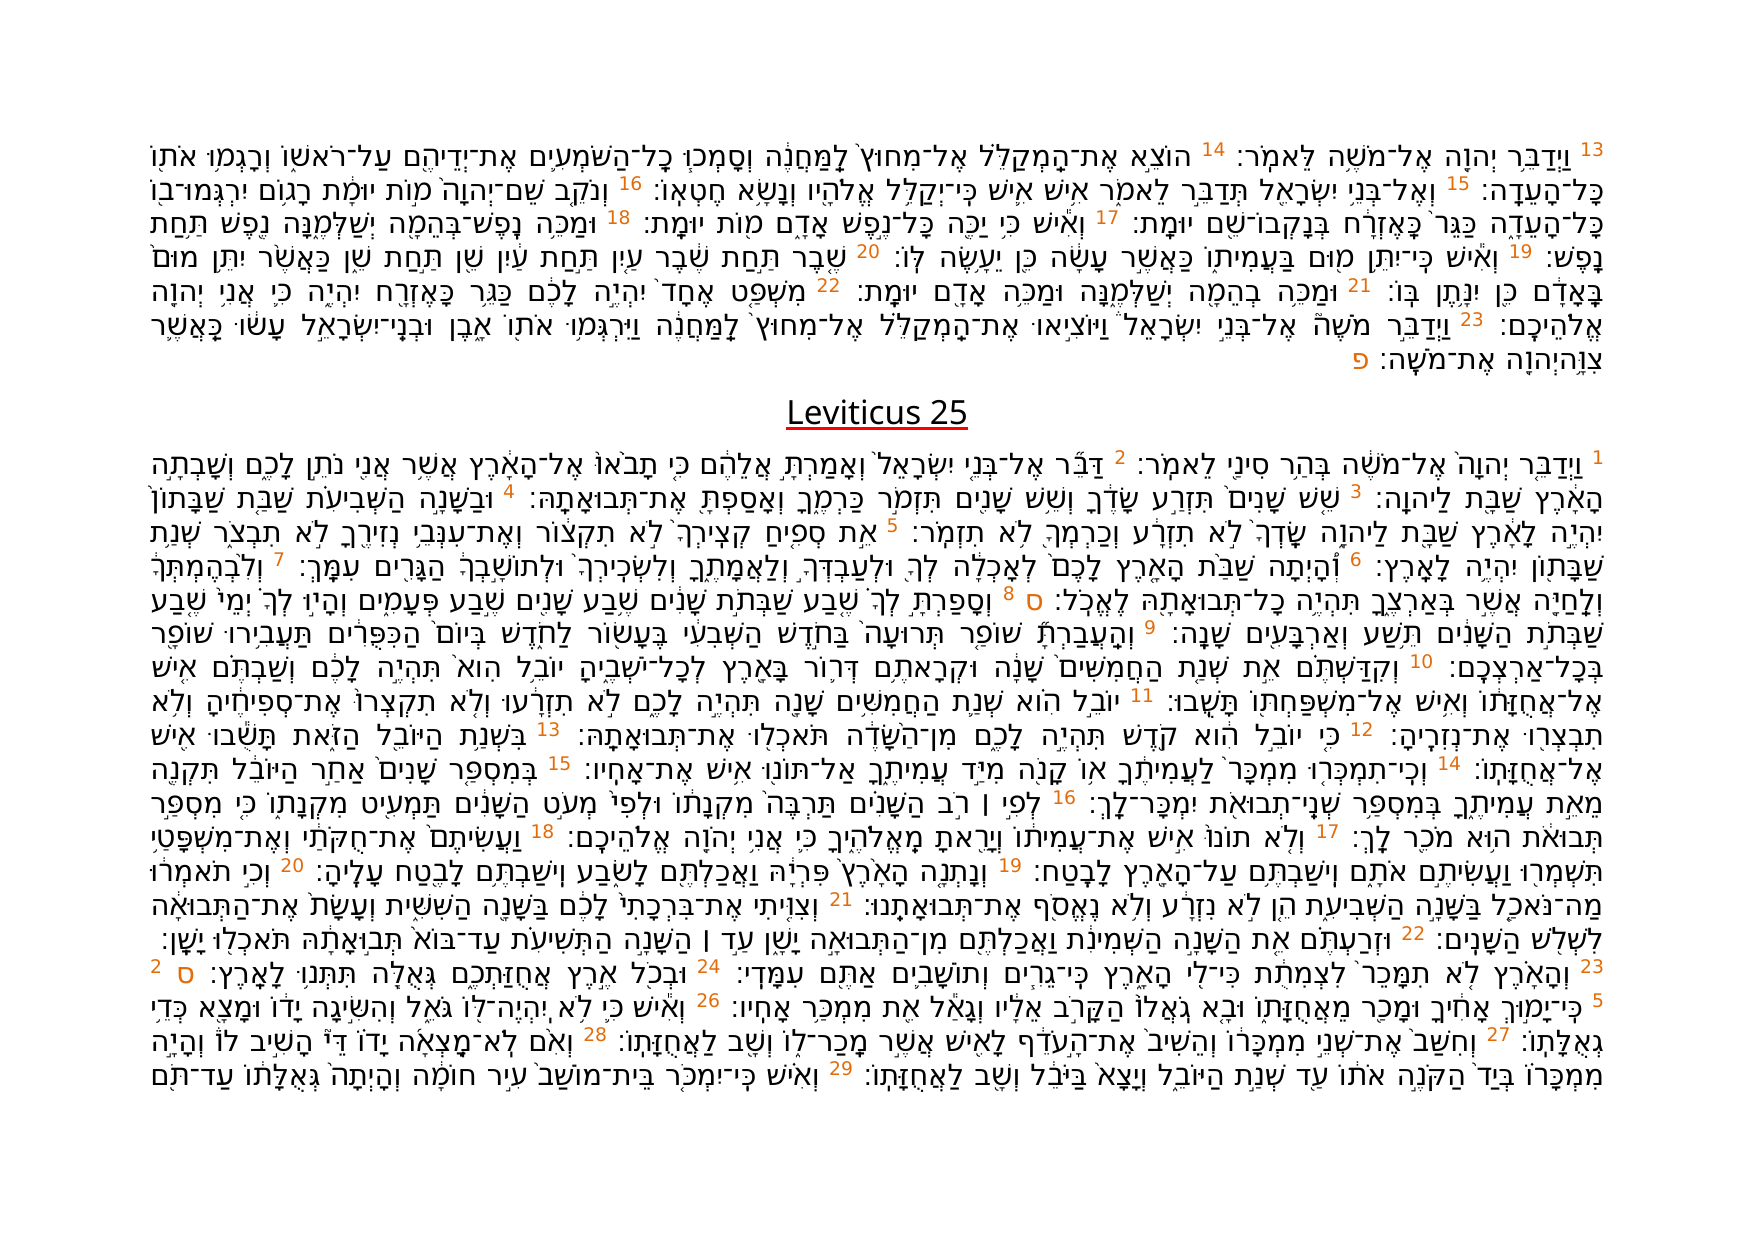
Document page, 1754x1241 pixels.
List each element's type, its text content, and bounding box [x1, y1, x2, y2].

text 13 וַיְדַבֵּ֥ר יְהוָ֖ה אֶל־מֹשֶׁ֥ה לֵּאמֹֽר׃ ‬‬‬14 הוֹצֵ֣א אֶת־הַֽמְקַלֵּ֗ל אֶל־מִחוּץ֙ לַֽמַּחֲנֶ֔ה וְסָמְכ֧וּ כָֽל־הַשֹּׁמְעִ֛ים אֶת־יְדֵיהֶ֖ם עַל־רֹאשׁ֑וֹ וְרָגְמ֥וּ אֹת֖וֹ כָּל־הָעֵדָֽה׃ ‬‬‬15 וְאֶל־בְּנֵ֥י יִשְׂרָאֵ֖ל תְּדַבֵּ֣ר לֵאמֹ֑ר אִ֥ישׁ אִ֛ישׁ כִּֽי־יְקַלֵּ֥ל אֱלֹהָ֖יו וְנָשָׂ֥א חֶטְאֽוֹ׃ ‬‬‬16 וְנֹקֵ֤ב שֵׁם־יְהוָה֙ מ֣וֹת יוּמָ֔ת רָג֥וֹם יִרְגְּמוּ־ב֖וֹ כָּל־הָעֵדָ֑ה כַּגֵּר֙ כָּֽאֶזְרָ֔ח בְּנָקְבוֹ־שֵׁ֖ם יוּמָֽת׃ ‬‬‬17 וְאִ֕ישׁ כִּ֥י יַכֶּ֖ה כָּל־נֶ֣פֶשׁ אָדָ֑ם מ֖וֹת יוּמָֽת׃ ‬‬‬18 וּמַכֵּ֥ה נֶֽפֶשׁ־בְּהֵמָ֖ה יְשַׁלְּמֶ֑נָּה נֶ֖פֶשׁ תַּ֥חַת נָֽפֶשׁ׃ ‬‬‬19 וְאִ֕ישׁ כִּֽי־יִתֵּ֥ן מ֖וּם בַּעֲמִית֑וֹ כַּאֲשֶׁ֣ר עָשָׂ֔ה כֵּ֖ן יֵעָ֥שֶׂה לּֽוֹ׃ ‬‬‬20 שֶׁ֚בֶר תַּ֣חַת שֶׁ֔בֶר עַ֚יִן תַּ֣חַת עַ֔יִן שֵׁ֖ן תַּ֣חַת שֵׁ֑ן כַּאֲשֶׁ֨ר יִתֵּ֥ן מוּם֙ בָּֽאָדָ֔ם כֵּ֖ן יִנָּ֥תֶן בּֽוֹ׃ ‬‬‬21 וּמַכֵּ֥ה בְהֵמָ֖ה יְשַׁלְּמֶ֑נָּה וּמַכֵּ֥ה אָדָ֖ם יוּמָֽת׃ ‬‬‬22 מִשְׁפַּ֤ט אֶחָד֙ יִהְיֶ֣ה לָכֶ֔ם כַּגֵּ֥ר כָּאֶזְרָ֖ח יִהְיֶ֑ה כִּ֛י אֲנִ֥י יְהוָ֖ה אֱלֹהֵיכֶֽם׃ ‬‬‬23 וַיְדַבֵּ֣ר מֹשֶׁה֮ אֶל־בְּנֵ֣י יִשְׂרָאֵל֒ וַיּוֹצִ֣יאוּ אֶת־הַֽמְקַלֵּ֗ל אֶל־מִחוּץ֙ לַֽמַּחֲנֶ֔ה וַיִּרְגְּמ֥וּ אֹת֖וֹ אָ֑בֶן וּבְנֵֽי־יִשְׂרָאֵ֣ל עָשׂ֔וּ כּֽ͏ַאֲשֶׁ֛ר צִוָּ֥היְהוָ֖ה אֶת־מֹשֶֽׁה׃ פ ‬‬‬‬‬‬‬‬‬‬‬‬‬‬ [150, 139, 1604, 377]
text Leviticus 25 [150, 389, 1604, 434]
text 1 וַיְדַבֵּ֤ר יְהוָה֙ אֶל־מֹשֶׁ֔ה בְּהַ֥ר סִינַ֖י לֵאמֹֽר׃ 2 דַּבֵּ֞ר אֶל־בְּנֵ֤י יִשְׂרָאֵל֙ וְאָמַרְתָּ֣ אֲלֵהֶ֔ם כִּ֤י תָבֹ֙אוּ֙ אֶל־הָאָ֔רֶץ אֲשֶׁ֥ר אֲנִ֖י נֹתֵ֣ן לָכֶ֑ם וְשָׁבְתָ֣ה הָאָ֔רֶץ שַׁבָּ֖ת לַיהוָֽה׃ ‬‬‬3 שֵׁ֤שׁ שָׁנִים֙ תִּזְרַ֣ע שָׂדֶ֔ךָ וְשֵׁ֥שׁ שָׁנִ֖ים תִּזְמֹ֣ר כַּרְמֶ֑ךָ וְאָסַפְתָּ֖ אֶת־תְּבוּאָתָֽהּ׃ ‬‬‬4 וּבַשָּׁנָ֣ה הַשְּׁבִיעִ֗ת שַׁבַּ֤ת שַׁבָּתוֹן֙ יִהְיֶ֣ה לָאָ֔רֶץ שַׁבָּ֖ת לַיהוָ֑ה שָֽׂדְךָ֙ לֹ֣א תִזְרָ֔ע וְכַרְמְךָ֖ לֹ֥א תִזְמֹֽר׃ ‬‬‬5 אֵ֣ת סְפִ֤יחַ קְצִֽירְךָ֙ לֹ֣א תִקְצ֔וֹר וְאֶת־עִנְּבֵ֥י נְזִירֶ֖ךָ לֹ֣א תִבְצֹ֑ר שְׁנַ֥ת שַׁבָּת֖וֹן יִהְיֶ֥ה לָאָֽרֶץ׃ ‬‬‬6 וְ֠הָיְתָה שַׁבַּ֨ת הָאָ֤רֶץ לָכֶם֙ לְאָכְלָ֔ה לְךָ֖ וּלְעַבְדְּךָ֣ וְלַאֲמָתֶ֑ךָ וְלִשְׂכִֽירְךָ֙ וּלְתוֹשָׁ֣בְךָ֔ הַגָּרִ֖ים עִמָּֽךְ׃ ‬‬‬7 וְלִ֨בְהֶמְתְּךָ֔ וְלַֽחַיָּ֖ה אֲשֶׁ֣ר בְּאַרְצֶ֑ךָ תִּהְיֶ֥ה כָל־תְּבוּאָתָ֖הּ לֶאֱכֹֽל׃ ס ‬‬‬8 וְסָפַרְתָּ֣ לְךָ֗ שֶׁ֚בַע שַׁבְּתֹ֣ת שָׁנִ֔ים שֶׁ֥בַע שָׁנִ֖ים שֶׁ֣בַע פְּעָמִ֑ים וְהָי֣וּ לְךָ֗ יְמֵי֙ שֶׁ֚בַע שַׁבְּתֹ֣ת הַשָּׁנִ֔ים תֵּ֥שַׁע וְאַרְבָּעִ֖ים שָׁנָֽה׃ ‬‬‬9 וְהֽ͏ַעֲבַרְתָּ֞ שׁוֹפַ֤ר תְּרוּעָה֙ בַּחֹ֣דֶשׁ הַשְּׁבִעִ֔י בֶּעָשׂ֖וֹר לַחֹ֑דֶשׁ בְּיוֹם֙ הַכִּפֻּרִ֔ים תַּעֲבִ֥ירוּ שׁוֹפָ֖ר בְּכָל־אַרְצְכֶֽם׃ ‬‬‬10 וְקִדַּשְׁתֶּ֗ם אֵ֣ת שְׁנַ֤ת הַחֲמִשִּׁים֙ שָׁנָ֔ה וּקְרָאתֶ֥ם דְּר֛וֹר בָּאָ֖רֶץ לְכָל־יֹשְׁבֶ֑יהָ יוֹבֵ֥ל הִוא֙ תִּהְיֶ֣ה לָכֶ֔ם וְשַׁבְתֶּ֗ם אִ֚ישׁ אֶל־אֲחֻזָּת֔וֹ וְאִ֥ישׁ אֶל־מִשְׁפַּחְתּ֖וֹ תָּשֻֽׁבוּ׃ ‬‬‬11 יוֹבֵ֣ל הִ֗וא שְׁנַ֛ת הַחֲמִשִּׁ֥ים שָׁנָ֖ה תִּהְיֶ֣ה לָכֶ֑ם לֹ֣א תִזְרָ֔עוּ וְלֹ֤א תִקְצְרוּ֙ אֶת־סְפִיחֶ֔יהָ וְלֹ֥א תִבְצְר֖וּ אֶת־נְזִרֶֽיהָ׃ ‬‬‬12 כִּ֚י יוֹבֵ֣ל הִ֔וא קֹ֖דֶשׁ תִּהְיֶ֣ה לָכֶ֑ם מִן־הַ֨שָּׂדֶ֔ה תֹּאכְל֖וּ אֶת־תְּבוּאָתָֽהּ׃ ‬‬‬13 בִּשְׁנַ֥ת הַיּוֹבֵ֖ל הַזֹּ֑את תָּשֻׁ֕בוּ אִ֖ישׁ אֶל־אֲחֻזָּתֽוֹ׃ ‬‬‬14 וְכִֽי־תִמְכְּר֤וּ מִמְכָּר֙ לַעֲמִיתֶ֔ךָ א֥וֹ קָנֹ֖ה מִיַּ֣ד עֲמִיתֶ֑ךָ אַל־תּוֹנ֖וּ אִ֥ישׁ אֶת־אָחִֽיו׃ ‬‬‬15 בְּמִסְפַּ֤ר שָׁנִים֙ אַחַ֣ר הַיּוֹבֵ֔ל תִּקְנֶ֖ה מֵאֵ֣ת עֲמִיתֶ֑ךָ בְּמִסְפַּ֥ר שְׁנֵֽי־תְבוּאֹ֖ת יִמְכָּר־לָֽךְ׃ ‬‬‬16 לְפִ֣י ׀ רֹ֣ב הַשָּׁנִ֗ים תַּרְבֶּה֙ מִקְנָת֔וֹ וּלְפִי֙ מְעֹ֣ט הַשָּׁנִ֔ים תַּמְעִ֖יט מִקְנָת֑וֹ כִּ֚י מִסְפַּ֣ר תְּבוּאֹ֔ת ה֥וּא מֹכֵ֖ר לָֽךְ׃ ‬‬‬17 וְלֹ֤א תוֹנוּ֙ אִ֣ישׁ אֶת־עֲמִית֔וֹ וְיָרֵ֖אתָ מֵֽאֱלֹהֶ֑יךָ כִּ֛י אֲנִ֥י יְהֹוָ֖ה אֱלֹהֵיכֶֽם׃ ‬‬‬18 וַעֲשִׂיתֶם֙ אֶת־חֻקֹּתַ֔י וְאֶת־מִשְׁפָּטַ֥י תִּשְׁמְר֖וּ וַעֲשִׂיתֶ֣ם אֹתָ֑ם וִֽישַׁבְתֶּ֥ם עַל־הָאָ֖רֶץ לָבֶֽטַח׃ ‬‬‬19 וְנָתְנָ֤ה הָאָ֙רֶץ֙ פִּרְיָ֔הּ וַאֲכַלְתֶּ֖ם לָשֹׂ֑בַע וִֽישַׁבְתֶּ֥ם לָבֶ֖טַח עָלֶֽיהָ׃ ‬‬‬20 וְכִ֣י תֹאמְר֔וּ מַה־נֹּאכַ֤֖ל בַּשָּׁנָ֣ה הַשְּׁבִיעִ֑ת הֵ֚ן לֹ֣א נִזְרָ֔ע וְלֹ֥א נֶאֱסֹ֖ף אֶת־תְּבוּאָתֵֽנוּ׃ ‬‬‬‬21 וְצִוִּ֤יתִי אֶת־בִּרְכָתִי֙ לָכֶ֔ם בַּשָּׁנָ֖ה הַשִּׁשִּׁ֑ית וְעָשָׂת֙ אֶת־הַתְּבוּאָ֔ה לִשְׁלֹ֖שׁ הַשָּׁנִֽים׃ ‬‬‬22 וּזְרַעְתֶּ֗ם אֵ֚ת הַשָּׁנָ֣ה הַשְּׁמִינִ֔ת וַאֲכַלְתֶּ֖ם מִן־הַתְּבוּאָ֣ה יָשָׁ֑ן עַ֣ד ׀ הַשָּׁנָ֣ה הַתְּשִׁיעִ֗ת עַד־בּוֹא֙ תְּב֣וּאָתָ֔הּ תֹּאכְל֖וּ יָשָֽׁן׃ ‬‬‬23 וְהָאָ֗רֶץ לֹ֤א תִמָּכֵר֙ לִצְמִתֻ֔ת כִּי־לִ֖י הָאָ֑רֶץ כִּֽי־גֵרִ֧ים וְתוֹשָׁבִ֛ים אַתֶּ֖ם עִמָּדִֽי׃ ‬‬‬24 וּבְכֹ֖ל אֶ֣רֶץ אֲחֻזַּתְכֶ֑ם גְּאֻלָּ֖ה תִּתְּנ֥וּ לָאָֽרֶץ׃ ס ‬‬‬25 כִּֽי־יָמ֣וּךְ אָחִ֔יךָ וּמָכַ֖ר מֵאֲחֻזָּת֑וֹ וּבָ֤א גֹֽאֲלוֹ֙ הַקָּרֹ֣ב אֵלָ֔יו וְגָאַ֕ל אֵ֖ת מִמְכַּ֥ר אָחִֽיו׃ ‬‬‬26 וְאִ֕ישׁ כִּ֛י לֹ֥א יִֽהְיֶה־לּ֖וֹ גֹּאֵ֑ל וְהִשִּׂ֣יגָה יָד֔וֹ וּמָצָ֖א כְּדֵ֥י גְאֻלָּתֽוֹ׃ ‬‬‬27 וְחִשַּׁב֙ אֶת־שְׁנֵ֣י מִמְכָּר֔וֹ וְהֵשִׁיב֙ אֶת־הָ֣עֹדֵ֔ף לָאִ֖ישׁ אֲשֶׁ֣ר מָֽכַר־ל֑וֹ וְשָׁ֖ב לַאֲחֻזָּתֽוֹ׃ ‬‬‬28 וְאִ֨ם לֹֽא־מֽ͏ָצְאָ֜ה יָד֗וֹ דֵּי֮ הָשִׁ֣יב לוֹ֒ וְהָיָ֣ה מִמְכָּר֗וֹ בְּיַד֙ הַקֹּנֶ֣ה אֹת֔וֹ עַ֖ד שְׁנַ֣ת הַיּוֹבֵ֑ל וְיָצָא֙ בַּיֹּבֵ֔ל וְשָׁ֖ב לַאֲחֻזָּתֽוֹ׃ ‬‬‬29 וְאִ֗ישׁ כִּֽי־יִמְכֹּ֤ר בֵּית־מוֹשַׁב֙ עִ֣יר חוֹמָ֔ה וְהָיְתָה֙ גְּאֻלָּת֔וֹ עַד־תֹּ֖ם שְׁנַ֣ת מִמְכָּר֑וֹ יָמִ֖ים תִּהְיֶ֥ה גְאֻלָּתֽוֹ׃ ‬‬‬30 וְאִ֣ם לֹֽא־יִגָּאֵ֗ל עַד־מְלֹ֣את לוֹ֮ שָׁנָ֣ה תְמִימָה֒ וְ֠קָם הַבַּ֨יִת אֲשֶׁר־בָּעִ֜יר אֲשֶׁר־*לא **ל֣וֹ חֹמָ֗ה לַצְּמִיתֻ֛ת לַקֹּנֶ֥ה אֹת֖וֹ לְדֹרֹתָ֑יו לֹ֥א יֵצֵ֖א בַּיֹּבֵֽל׃ ‬‬‬31 וּבָתֵּ֣י הַחֲצֵרִ֗ים אֲשֶׁ֨ר אֵין־לָהֶ֤ם חֹמָה֙ סָבִ֔יב עַל־שְׂדֵ֥ה הָאָ֖רֶץ יֵחָשֵׁ֑ב גְּאֻלָּה֙ תִּהְיֶה־לּ֔וֹ וּבַיֹּבֵ֖ל יֵצֵֽא׃ ‬‬‬32 וְעָרֵי֙ הַלְוִיִּ֔ם בָּתֵּ֖י עָרֵ֣י אֲחֻזָּתָ֑ם גְּאֻלַּ֥ת עוֹלָ֖ם תִּהְיֶ֥ה לַלְוִיִּֽם׃ ‬‬‬33 וַאֲשֶׁ֤ר יִגְאַל֙ מִן־הַלְוִיִּ֔ם וְיָצָ֧א מִמְכַּר־בַּ֛יִת וְעִ֥יר אֲחֻזָּת֖וֹ בַּיֹּבֵ֑ל כִּ֣י בָתֵּ֞י עָרֵ֣י הַלְוִיִּ֗ם הִ֚וא אֲחֻזָּתָ֔ם בְּת֖וֹךְ בְּנֵ֥י יִשְׂרָאֵֽל׃ ‬‬‬34 וּֽשְׂדֵ֛ה מִגְרַ֥שׁ עָרֵיהֶ֖ם לֹ֣א יִמָּכֵ֑ר כִּֽי־אֲחֻזַּ֥ת עוֹלָ֛ם ה֖וּא לָהֶֽם׃ ס ‬‬‬35 וְכִֽי־יָמ֣וּךְ אָחִ֔יךָ וּמָ֥טָה יָד֖וֹ עִמָּ֑ךְ וְהֶֽחֱזַ֣קְתָּ בּ֔וֹ גֵּ֧ר וְתוֹשָׁ֛ב וָחַ֖י עִמָּֽךְ׃ ‬‬‬36 אַל־תִּקַּ֤ח מֵֽאִתּוֹ֙ נֶ֣שֶׁךְ וְתַרְבִּ֔ית וְיָרֵ֖אתָ מֽ͏ֵאֱלֹהֶ֑יךָ וְחֵ֥י אָחִ֖יךָ עִמָּֽךְ׃ ‬‬‬37 אֶ֨ת־כַּסְפְּךָ֔ לֹֽא־תִתֵּ֥ן ל֖וֹ בְּנֶ֑שֶׁךְ וּבְמַרְבִּ֖ית לֹא־תִתֵּ֥ן אָכְלֶֽךָ׃ ‬‬‬38 אֲנִ֗י יְהוָה֙ אֱלֹ֣הֵיכֶ֔ם אֲשֶׁר־הוֹצֵ֥אתִי אֶתְכֶ֖ם מֵאֶ֣רֶץ מִצְרָ֑יִם לָתֵ֤ת לָכֶם֙ אֶת־אֶ֣רֶץ כְּנַ֔עַן לִהְי֥וֹת לָכֶ֖ם לֵאלֹהִֽים׃ ס ‬‬‬39 וְכִֽי־יָמ֥וּךְ אָחִ֛יךָ עִמָּ֖ךְ וְנִמְכַּר־לָ֑ךְ לֹא־תַעֲבֹ֥ד בּ֖וֹ עֲבֹ֥דַת עָֽבֶד׃ ‬‬‬40 כְּשָׂכִ֥יר כְּתוֹשָׁ֖ב יִהְיֶ֣ה עִמָּ֑ךְ עַד־שְׁנַ֥ת הַיֹּבֵ֖ל יַעֲבֹ֥ד עִמָּֽךְ׃ ‬‬‬41 וְיָצָא֙ מֵֽעִמָּ֔ךְ ה֖וּא וּבָנָ֣יו עִמּ֑וֹ וְשָׁב֙ אֶל־מִשְׁפַּחְתּ֔וֹ וְאֶל־אֲחֻזַּ֥ת אֲבֹתָ֖יו יָשֽׁוּב׃ ‬‬‬42 כִּֽי־עֲבָדַ֣י הֵ֔ם אֲשֶׁר־הוֹצֵ֥אתִי אֹתָ֖ם מֵאֶ֣רֶץ מִצְרָ֑יִם לֹ֥א יִמָּכְר֖וּ מִמְכֶּ֥רֶת עָֽבֶד׃ ‬‬‬43 לֹא־תִרְדֶּ֥ה ב֖וֹ בְּפָ֑רֶךְ וְיָרֵ֖אתָ מֵאֱלֹהֶֽיךָ׃ ‬‬‬44 וְעַבְדְּךָ֥ וַאֲמָתְךָ֖ אֲשֶׁ֣ר יִהְיוּ־לָ֑ךְ מֵאֵ֣ת הַגּוֹיִ֗ם אֲשֶׁר֙ סְבִיבֹ֣תֵיכֶ֔ם מֵהֶ֥ם תִּקְנ֖וּ עֶ֥בֶד וְאָמָֽה׃ ‬‬‬45 וְ֠גַם מִבְּנֵ֨י הַתּוֹשָׁבִ֜ים הַגָּרִ֤ים עִמָּכֶם֙ מֵהֶ֣ם תִּקְנ֔וּ וּמִמִּשְׁפַּחְתָּם֙ אֲשֶׁ֣ר עִמָּכֶ֔ם אֲשֶׁ֥ר הוֹלִ֖ידוּ בְּאַרְצְכֶ֑ם וְהָי֥וּ לָכֶ֖ם לֽ͏ַאֲחֻזָּֽה׃ ‬‬‬46 וְהִתְנַחֲלְתֶּ֨ם אֹתָ֜ם לִבְנֵיכֶ֤ם אַחֲרֵיכֶם֙ לָרֶ֣שֶׁת אֲחֻזָּ֔ה לְעֹלָ֖ם בָּהֶ֣ם תַּעֲבֹ֑דוּ וּבְאַ֨חֵיכֶ֤ם בְּנֵֽי־יִשְׂרָאֵל֙ אִ֣ישׁ בְּאָחִ֔יו לֹא־תִרְדֶּ֥ה ב֖וֹ בְּפָֽרֶךְ׃ ס ‬‬‬47 וְכִ֣י תַשִּׂ֗יג יַ֣ד גֵּ֤ר וְתוֹשָׁב֙ עִמָּ֔ךְ וּמָ֥ךְ אָחִ֖יךָ עִמּ֑וֹ וְנִמְכַּ֗ר לְגֵ֤ר תּוֹשָׁב֙ עִמָּ֔ךְ א֥וֹ לְעֵ֖קֶר מִשְׁפַּ֥חַת גֵּֽר׃ ‬‬‬48 אַחֲרֵ֣י נִמְכַּ֔ר גְּאֻלָּ֖ה תִּהְיֶה־לּ֑וֹ אֶחָ֥ד מֵאֶחָ֖יו יִגְאָלֶֽנּוּ׃ ‬‬‬49 אוֹ־דֹד֞וֹ א֤וֹ בֶן־דֹּדוֹ֙ יִגְאָלֶ֔נּוּ אֽוֹ־מִשְּׁאֵ֧ר בְּשָׂר֛וֹ מִמִּשְׁפַּחְתּ֖וֹ יִגְאָלֶ֑נּוּ אֽוֹ־הִשִּׂ֥יגָה יָד֖וֹ וְנִגְאָֽל׃ ‬‬‬50 וְחִשַּׁב֙ עִם־קֹנֵ֔הוּ מִשְּׁנַת֙ הִמָּ֣כְרוֹ ל֔וֹ עַ֖ד שְׁנַ֣ת הַיֹּבֵ֑ל וְהָיָ֞ה כֶּ֤סֶף מִמְכָּרוֹ֙ בְּמִסְפַּ֣ר שָׁנִ֔ים כִּימֵ֥י שָׂכִ֖יר יִהְיֶ֥ה עִמּֽוֹ׃ ‬‬‬51 אִם־ע֥וֹד רַבּ֖וֹת בַּשָּׁנִ֑ים לְפִיהֶן֙ יָשִׁ֣יב גְּאֻלָּת֔וֹ מִכֶּ֖סֶף מִקְנָתֽוֹ׃ ‬‬‬52 וְאִם־מְעַ֞ט נִשְׁאַ֧ר בַּשָּׁנִ֛ים עַד־שְׁנַ֥ת הַיֹּבֵ֖ל וְחִשַּׁב־ל֑וֹ כְּפִ֣י שָׁנָ֔יו יָשִׁ֖יב אֶת־גְּאֻלָּתֽוֹ׃ ‬‬‬53 כִּשְׂכִ֥יר שָׁנָ֛ה בְּשָׁנָ֖ה יִהְיֶ֣ה עִמּ֑וֹ לֹֽא־יִרְדֶּ֥נּֽוּ בְּפֶ֖רֶךְ לְעֵינֶֽיךָ׃ ‬‬‬54 וְאִם־לֹ֥א יִגָּאֵ֖ל בְּאֵ֑לֶּה וְיָצָא֙ בִּשְׁנַ֣ת הַיֹּבֵ֔ל ה֖וּא וּבָנָ֥יו עִמּֽוֹ׃ ‬‬‬55 כִּֽי־לִ֤י בְנֵֽי־יִשְׂרָאֵל֙ עֲבָדִ֔ים עֲבָדַ֣י הֵ֔ם אֲשֶׁר־הוֹצֵ֥אתִי אוֹתָ֖ם מֵאֶ֣רֶץ מִצְרָ֑יִם אֲנִ֖י יְהוָ֥ה אֱלֹהֵיכֶֽם׃ ‬‬‬‬‬‬‬‬‬‬‬‬‬‬‬‬‬‬‬‬‬‬‬‬‬‬‬‬‬‬‬‬‬‬‬‬‬‬‬‬‬‬‬‬‬‬‬‬‬‬‬‬‬‬‬‬‬ [150, 447, 1604, 1092]
